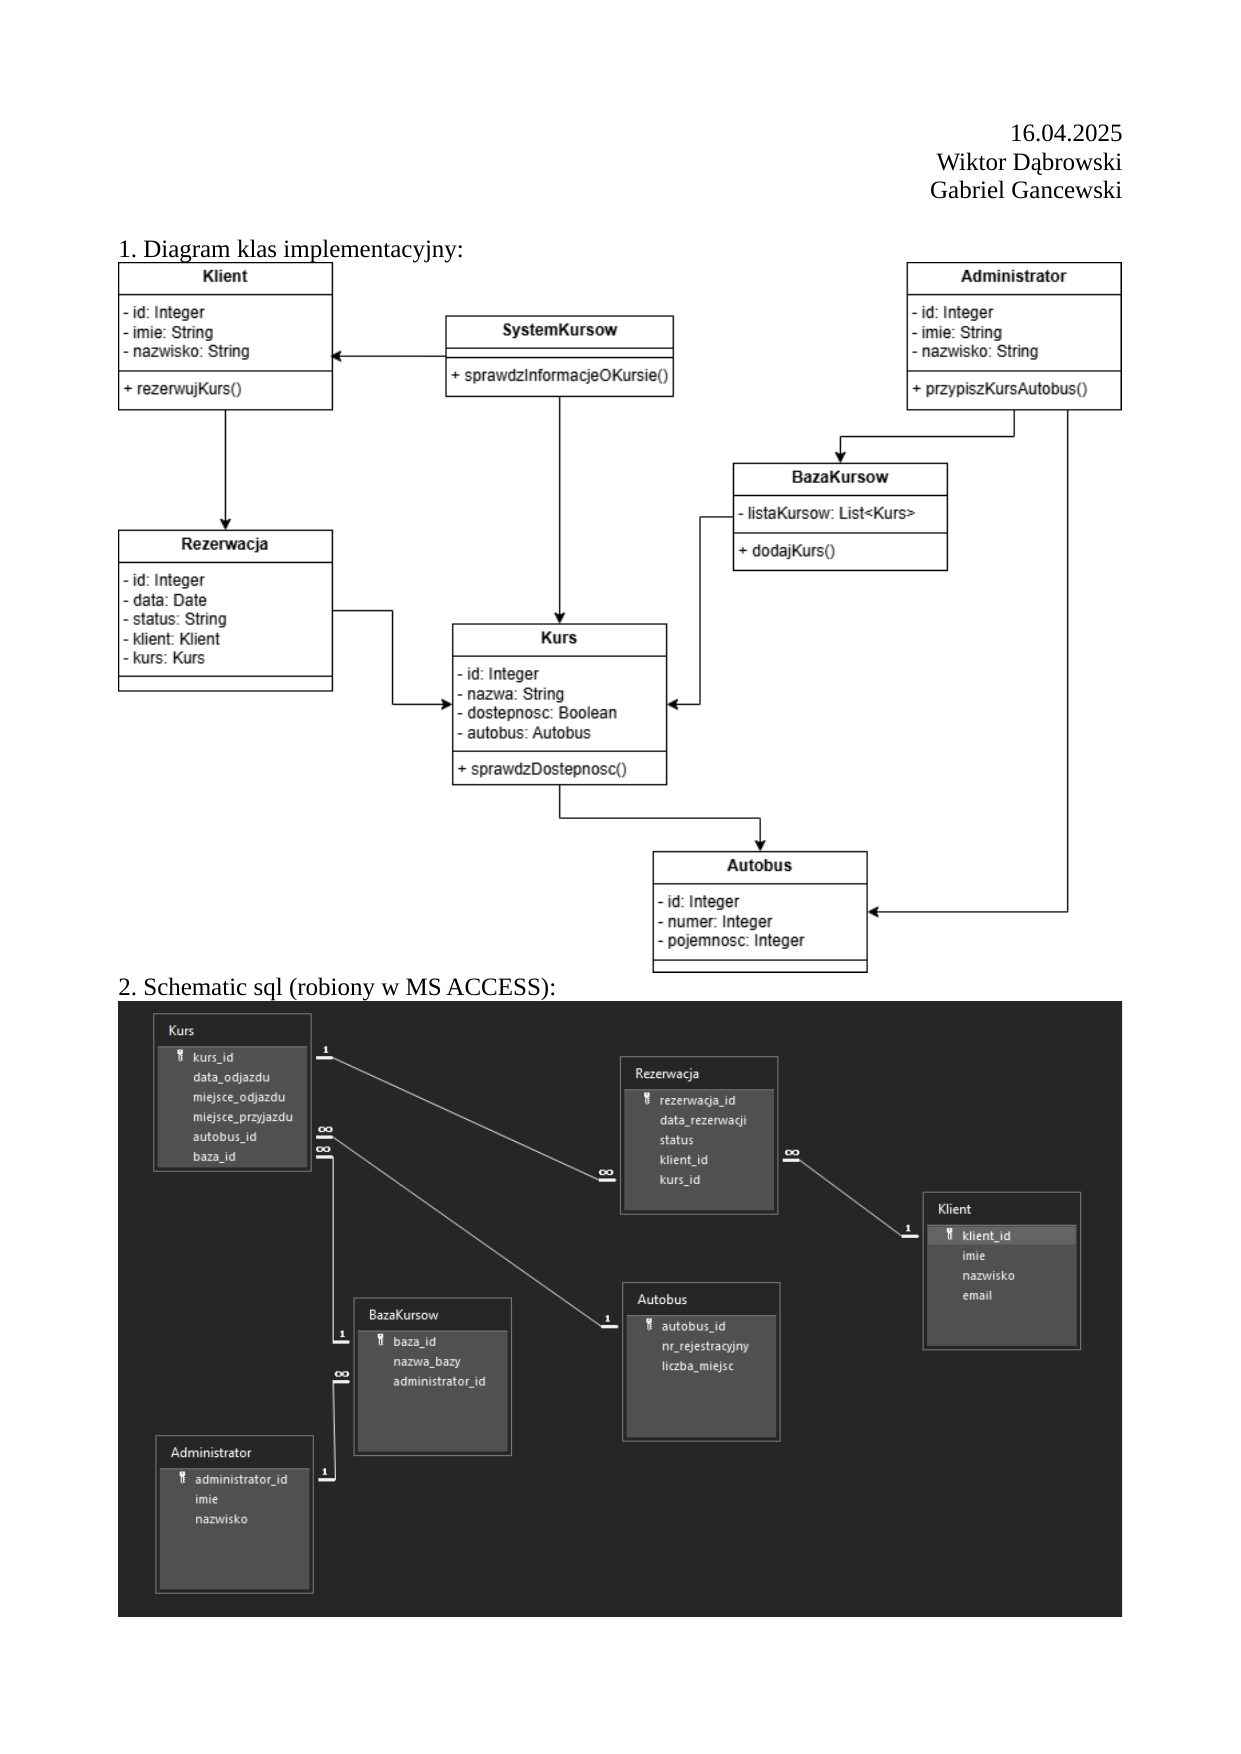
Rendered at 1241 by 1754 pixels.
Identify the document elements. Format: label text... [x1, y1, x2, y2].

text 1. Diagram klas implementacyjny: [118, 234, 1122, 262]
picture [118, 1001, 1123, 1617]
picture [118, 262, 1122, 973]
text 2. Schematic sql (robiony w MS ACCESS): [118, 973, 1122, 1001]
